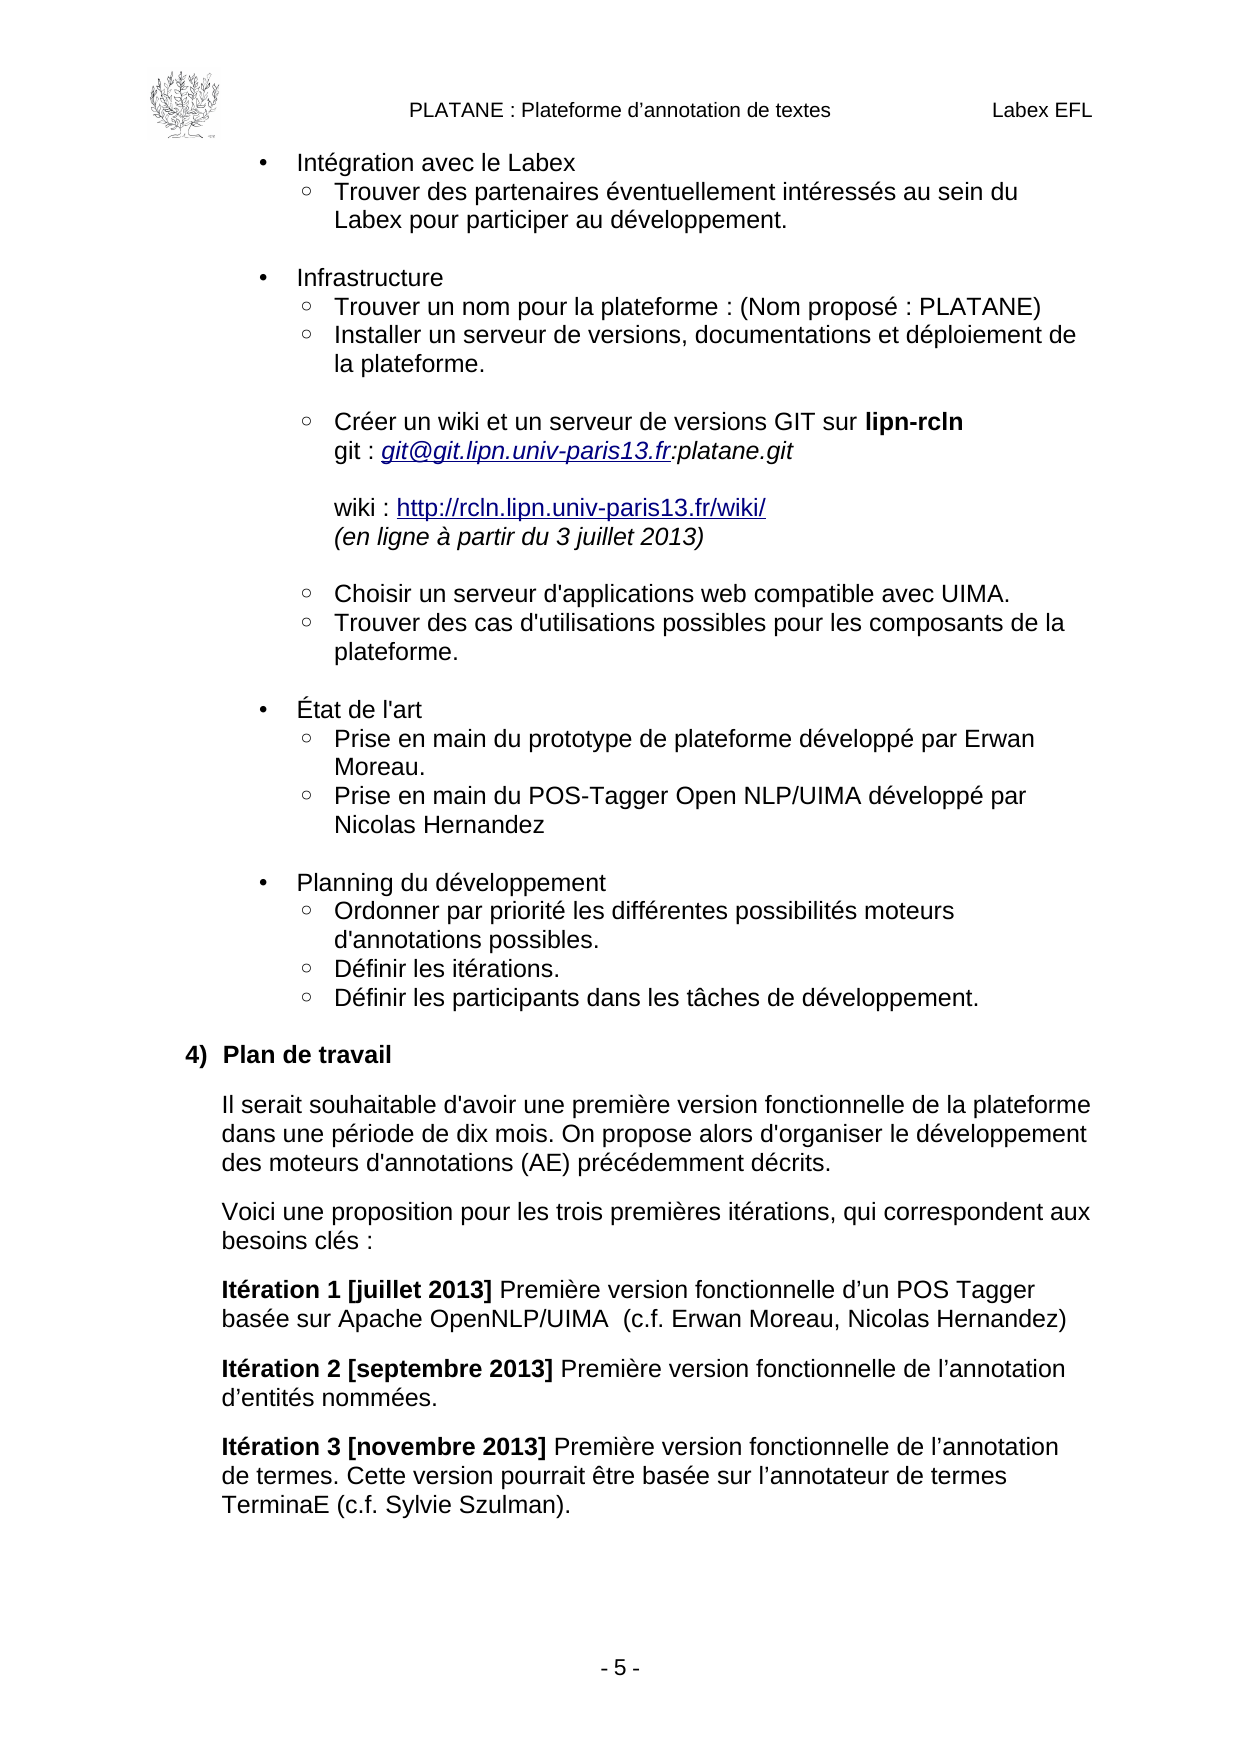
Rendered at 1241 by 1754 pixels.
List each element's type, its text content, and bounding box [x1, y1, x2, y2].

list Installer un serveur de versions, documentations et déploiement de la plateforme. [296, 321, 1093, 378]
text Itération 1 [juillet 2013] Première version fonctionnelle d’un POS Tagger basée sur Apache OpenNLP/UIMA (c.f. Erwan Moreau, Nicolas Hernandez) [221, 1275, 1093, 1333]
list Trouver des cas d'utilisations possibles pour les composants de la plateforme. [296, 608, 1093, 666]
picture [146, 67, 221, 140]
list Planning du développement [259, 867, 1093, 896]
list Définir les participants dans les tâches de développement. [296, 983, 1093, 1012]
text Itération 2 [septembre 2013] Première version fonctionnelle de l’annotation d’entités nommées. [221, 1354, 1093, 1411]
list git : git@git.lipn.univ-paris13.fr:platane.git [296, 436, 1093, 464]
list État de l'art [259, 695, 1093, 723]
list Créer un wiki et un serveur de versions GIT sur lipn-rcln [296, 407, 1093, 436]
text Il serait souhaitable d'avoir une première version fonctionnelle de la plateforme dans une période de dix mois. On propose alors d'organiser le développement des moteurs d'annotations (AE) précédemment décrits. [221, 1090, 1093, 1176]
list Infrastructure [259, 263, 1093, 292]
list Plan de travail [185, 1040, 1093, 1069]
list Prise en main du prototype de plateforme développé par Erwan Moreau. [296, 723, 1093, 781]
list Prise en main du POS-Tagger Open NLP/UIMA développé par Nicolas Hernandez [296, 781, 1093, 839]
list Trouver des partenaires éventuellement intéressés au sein du Labex pour participer au développement. [296, 176, 1093, 234]
list Ordonner par priorité les différentes possibilités moteurs d'annotations possibles. [296, 896, 1093, 954]
list Intégration avec le Labex [259, 148, 1093, 176]
list Trouver un nom pour la plateforme : (Nom proposé : PLATANE) [296, 292, 1093, 321]
list Choisir un serveur d'applications web compatible avec UIMA. [296, 579, 1093, 608]
list (en ligne à partir du 3 juillet 2013) [296, 522, 1093, 551]
text Itération 3 [novembre 2013] Première version fonctionnelle de l’annotation de termes. Cette version pourrait être basée sur l’annotateur de termes TerminaE (c.f. Sylvie Szulman). [221, 1432, 1093, 1518]
list Définir les itérations. [296, 954, 1093, 983]
text Voici une proposition pour les trois premières itérations, qui correspondent aux besoins clés : [221, 1197, 1093, 1254]
list wiki : http://rcln.lipn.univ-paris13.fr/wiki/ [296, 493, 1093, 522]
